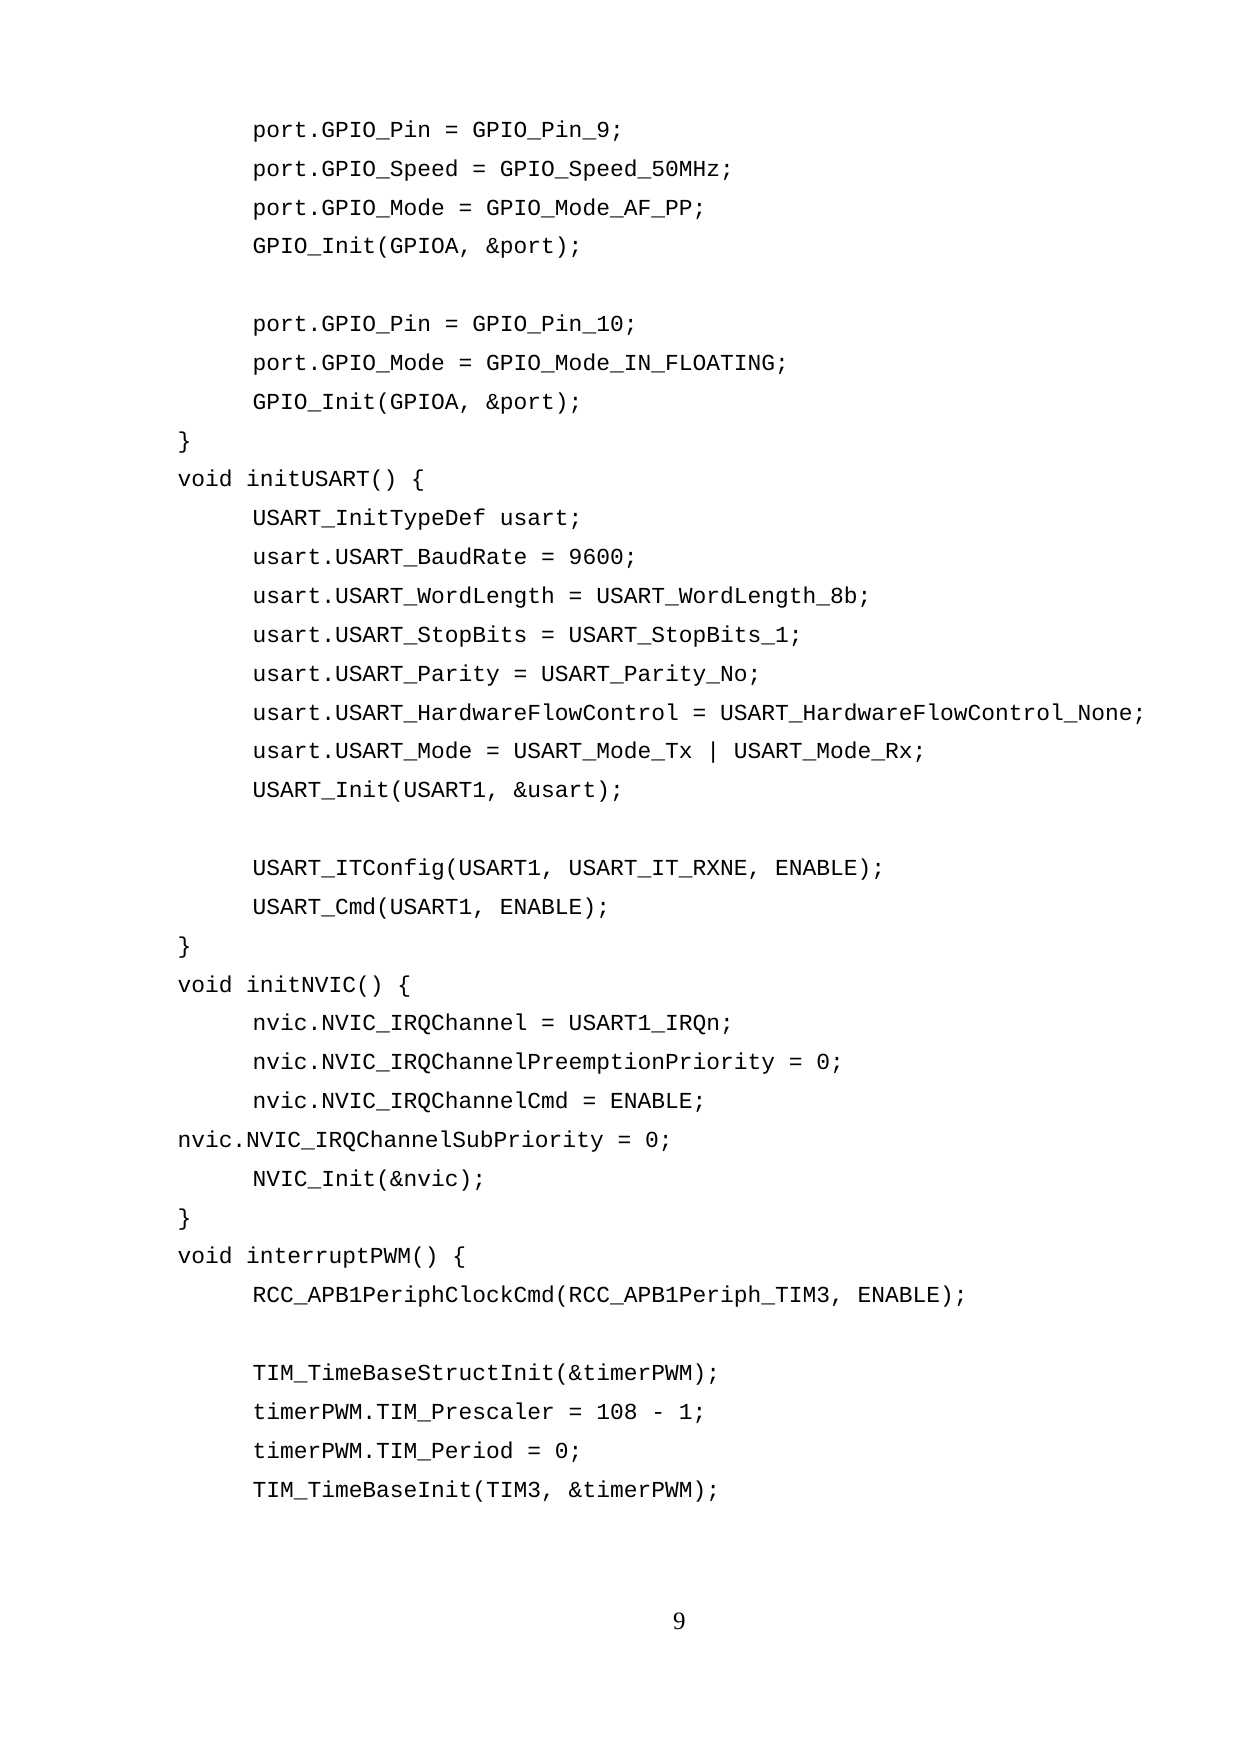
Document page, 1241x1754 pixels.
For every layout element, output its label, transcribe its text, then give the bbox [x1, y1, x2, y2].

title NVIC_Init(&nvic); [177, 1167, 1181, 1193]
title USART_ITConfig(USART1, USART_IT_RXNE, ENABLE); [177, 856, 1181, 882]
title } [177, 934, 1181, 960]
title USART_Init(USART1, &usart); [177, 779, 1181, 804]
title usart.USART_StopBits = USART_StopBits_1; [177, 623, 1181, 649]
title } [177, 1206, 1181, 1232]
title void interruptPWM() { [177, 1245, 1181, 1271]
title USART_InitTypeDef usart; [177, 507, 1181, 533]
title void initNVIC() { [177, 973, 1181, 999]
title port.GPIO_Mode = GPIO_Mode_IN_FLOATING; [177, 351, 1181, 377]
title usart.USART_WordLength = USART_WordLength_8b; [177, 584, 1181, 610]
title TIM_TimeBaseInit(TIM3, &timerPWM); [177, 1478, 1181, 1504]
title RCC_APB1PeriphClockCmd(RCC_APB1Periph_TIM3, ENABLE); [177, 1284, 1181, 1310]
title nvic.NVIC_IRQChannelSubPriority = 0; [177, 1128, 1181, 1154]
title port.GPIO_Pin = GPIO_Pin_10; [177, 312, 1181, 338]
title void initUSART() { [177, 468, 1181, 494]
title port.GPIO_Pin = GPIO_Pin_9; [177, 118, 1181, 144]
title usart.USART_Mode = USART_Mode_Tx | USART_Mode_Rx; [177, 740, 1181, 766]
title timerPWM.TIM_Period = 0; [177, 1439, 1181, 1465]
title port.GPIO_Speed = GPIO_Speed_50MHz; [177, 157, 1181, 183]
title TIM_TimeBaseStructInit(&timerPWM); [177, 1361, 1181, 1387]
title GPIO_Init(GPIOA, &port); [177, 390, 1181, 416]
title } [177, 429, 1181, 455]
title nvic.NVIC_IRQChannelCmd = ENABLE; [177, 1089, 1181, 1115]
title GPIO_Init(GPIOA, &port); [177, 235, 1181, 261]
title usart.USART_HardwareFlowControl = USART_HardwareFlowControl_None; [177, 701, 1181, 727]
title nvic.NVIC_IRQChannel = USART1_IRQn; [177, 1012, 1181, 1038]
title timerPWM.TIM_Prescaler = 108 - 1; [177, 1400, 1181, 1426]
title nvic.NVIC_IRQChannelPreemptionPriority = 0; [177, 1051, 1181, 1077]
title USART_Cmd(USART1, ENABLE); [177, 895, 1181, 921]
title usart.USART_BaudRate = 9600; [177, 546, 1181, 571]
title usart.USART_Parity = USART_Parity_No; [177, 662, 1181, 688]
title port.GPIO_Mode = GPIO_Mode_AF_PP; [177, 196, 1181, 222]
